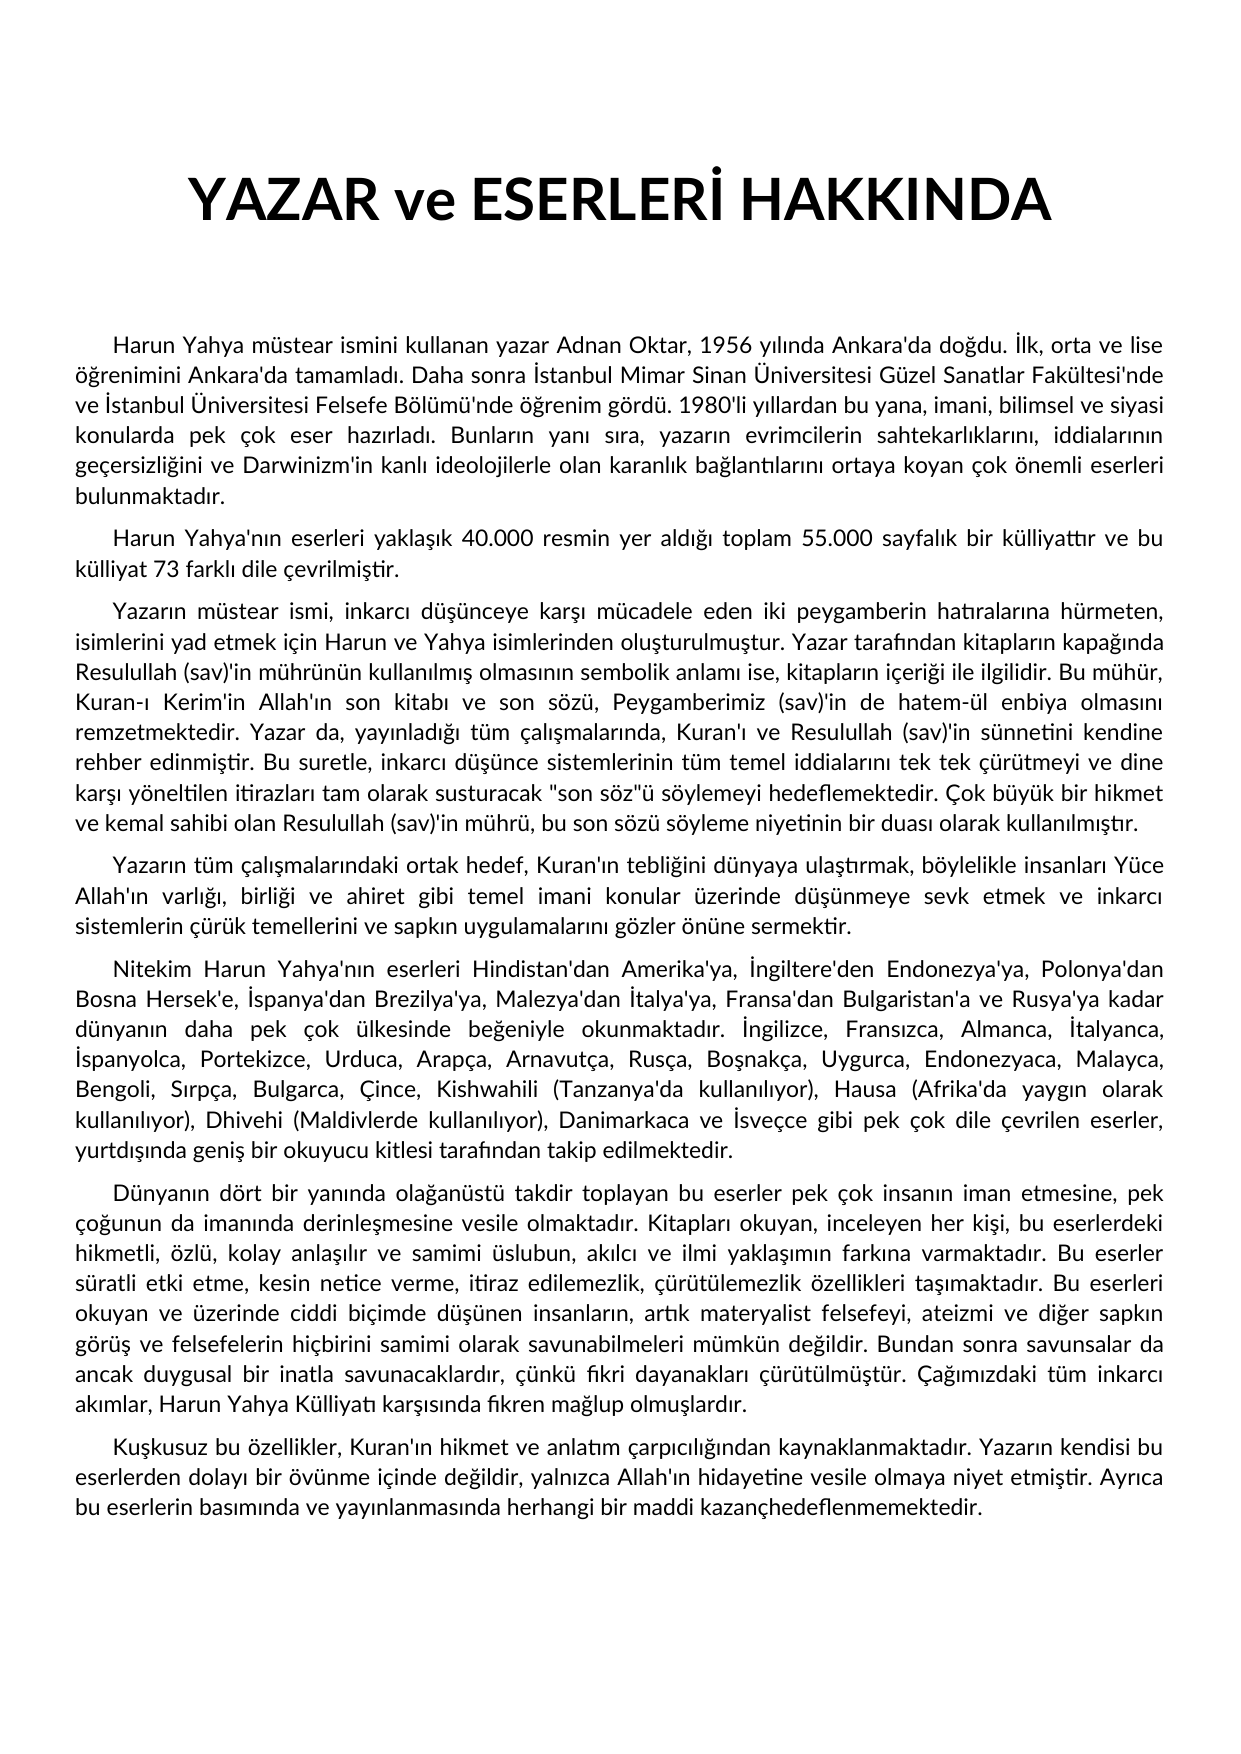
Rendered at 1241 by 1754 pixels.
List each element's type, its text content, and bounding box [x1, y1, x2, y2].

text Nitekim Harun Yahya'nın eserleri Hindistan'dan Amerika'ya, İngiltere'den Endonezya'ya, Polonya'dan Bosna Hersek'e, İspanya'dan Brezilya'ya, Malezya'dan İtalya'ya, Fransa'dan Bulgaristan'a ve Rusya'ya kadar dünyanın daha pek çok ülkesinde beğeniyle okunmaktadır. İngilizce, Fransızca, Almanca, İtalyanca, İspanyolca, Portekizce, Urduca, Arapça, Arnavutça, Rusça, Boşnakça, Uygurca, Endonezyaca, Malayca, Bengoli, Sırpça, Bulgarca, Çince, Kishwahili (Tanzanya'da kullanılıyor), Hausa (Afrika'da yaygın olarak kullanılıyor), Dhivehi (Maldivlerde kullanılıyor), Danimarkaca ve İsveçce gibi pek çok dile çevrilen eserler, yurtdışında geniş bir okuyucu kitlesi tarafından takip edilmektedir. [75, 954, 1165, 1163]
text Yazarın tüm çalışmalarındaki ortak hedef, Kuran'ın tebliğini dünyaya ulaştırmak, böylelikle insanları Yüce Allah'ın varlığı, birliği ve ahiret gibi temel imani konular üzerinde düşünmeye sevk etmek ve inkarcı sistemlerin çürük temellerini ve sapkın uygulamalarını gözler önüne sermektir. [75, 851, 1165, 939]
text Harun Yahya'nın eserleri yaklaşık 40.000 resmin yer aldığı toplam 55.000 sayfalık bir külliyattır ve bu külliyat 73 farklı dile çevrilmiştir. [75, 524, 1165, 582]
text Yazarın müstear ismi, inkarcı düşünceye karşı mücadele eden iki peygamberin hatıralarına hürmeten, isimlerini yad etmek için Harun ve Yahya isimlerinden oluşturulmuştur. Yazar tarafından kitapların kapağında Resulullah (sav)'in mührünün kullanılmış olmasının sembolik anlamı ise, kitapların içeriği ile ilgilidir. Bu mühür, Kuran-ı Kerim'in Allah'ın son kitabı ve son sözü, Peygamberimiz (sav)'in de hatem-ül enbiya olmasını remzetmektedir. Yazar da, yayınladığı tüm çalışmalarında, Kuran'ı ve Resulullah (sav)'in sünnetini kendine rehber edinmiştir. Bu suretle, inkarcı düşünce sistemlerinin tüm temel iddialarını tek tek çürütmeyi ve dine karşı yöneltilen itirazları tam olarak susturacak "son söz"ü söylemeyi hedeflemektedir. Çok büyük bir hikmet ve kemal sahibi olan Resulullah (sav)'in mührü, bu son sözü söyleme niyetinin bir duası olarak kullanılmıştır. [75, 597, 1165, 836]
subtitle YAZAR ve ESERLERİ HAKKINDA [75, 162, 1165, 232]
text Kuşkusuz bu özellikler, Kuran'ın hikmet ve anlatım çarpıcılığından kaynaklanmaktadır. Yazarın kendisi bu eserlerden dolayı bir övünme içinde değildir, yalnızca Allah'ın hidayetine vesile olmaya niyet etmiştir. Ayrıca bu eserlerin basımında ve yayınlanmasında herhangi bir maddi kazançhedeflenmemektedir. [75, 1432, 1165, 1520]
text Harun Yahya müstear ismini kullanan yazar Adnan Oktar, 1956 yılında Ankara'da doğdu. İlk, orta ve lise öğrenimini Ankara'da tamamladı. Daha sonra İstanbul Mimar Sinan Üniversitesi Güzel Sanatlar Fakültesi'nde ve İstanbul Üniversitesi Felsefe Bölümü'nde öğrenim gördü. 1980'li yıllardan bu yana, imani, bilimsel ve siyasi konularda pek çok eser hazırladı. Bunların yanı sıra, yazarın evrimcilerin sahtekarlıklarını, iddialarının geçersizliğini ve Darwinizm'in kanlı ideolojilerle olan karanlık bağlantılarını ortaya koyan çok önemli eserleri bulunmaktadır. [75, 330, 1165, 509]
text Dünyanın dört bir yanında olağanüstü takdir toplayan bu eserler pek çok insanın iman etmesine, pek çoğunun da imanında derinleşmesine vesile olmaktadır. Kitapları okuyan, inceleyen her kişi, bu eserlerdeki hikmetli, özlü, kolay anlaşılır ve samimi üslubun, akılcı ve ilmi yaklaşımın farkına varmaktadır. Bu eserler süratli etki etme, kesin netice verme, itiraz edilemezlik, çürütülemezlik özellikleri taşımaktadır. Bu eserleri okuyan ve üzerinde ciddi biçimde düşünen insanların, artık materyalist felsefeyi, ateizmi ve diğer sapkın görüş ve felsefelerin hiçbirini samimi olarak savunabilmeleri mümkün değildir. Bundan sonra savunsalar da ancak duygusal bir inatla savunacaklardır, çünkü fikri dayanakları çürütülmüştür. Çağımızdaki tüm inkarcı akımlar, Harun Yahya Külliyatı karşısında fikren mağlup olmuşlardır. [75, 1178, 1165, 1417]
